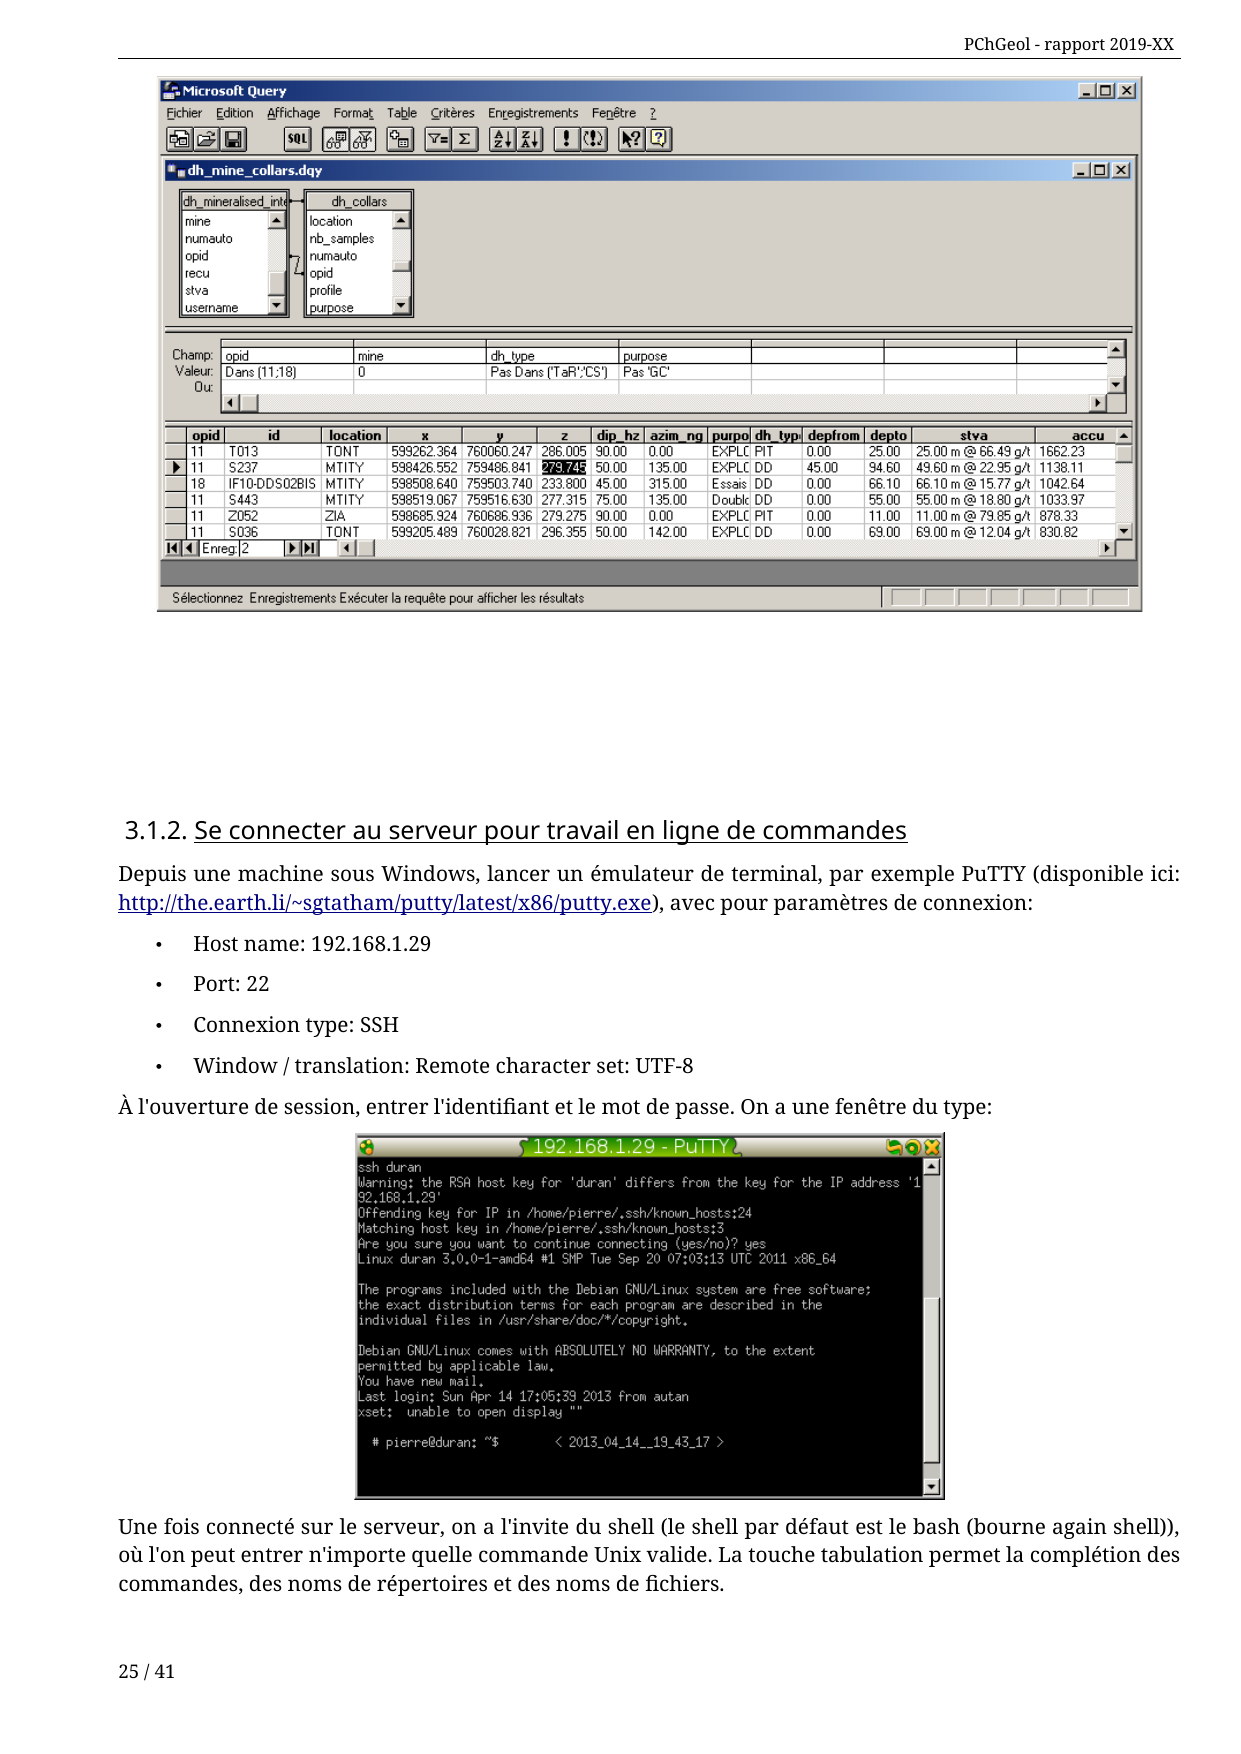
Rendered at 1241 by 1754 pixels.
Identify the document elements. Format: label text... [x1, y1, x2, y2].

subtitle Se connecter au serveur pour travail en ligne de commandes [118, 813, 1181, 847]
list Host name: 192.168.1.29 [156, 929, 1181, 957]
list Connexion type: SSH [156, 1010, 1181, 1039]
text Depuis une machine sous Windows, lancer un émulateur de terminal, par exemple PuTTY (disponible ici: http://the.earth.li/~sgtatham/putty/latest/x86/putty.exe), avec pour paramètres de connexion: [118, 859, 1181, 916]
list Window / translation: Remote character set: UTF-8 [156, 1051, 1181, 1079]
text À l'ouverture de session, entrer l'identifiant et le mot de passe. On a une fenêtre du type: [118, 1092, 1181, 1120]
picture [354, 1132, 945, 1500]
list Port: 22 [156, 969, 1181, 998]
text Une fois connecté sur le serveur, on a l'invite du shell (le shell par défaut est le bash (bourne again shell)), où l'on peut entrer n'importe quelle commande Unix valide. La touche tabulation permet la complétion des commandes, des noms de répertoires et des noms de fichiers. [118, 1512, 1181, 1597]
